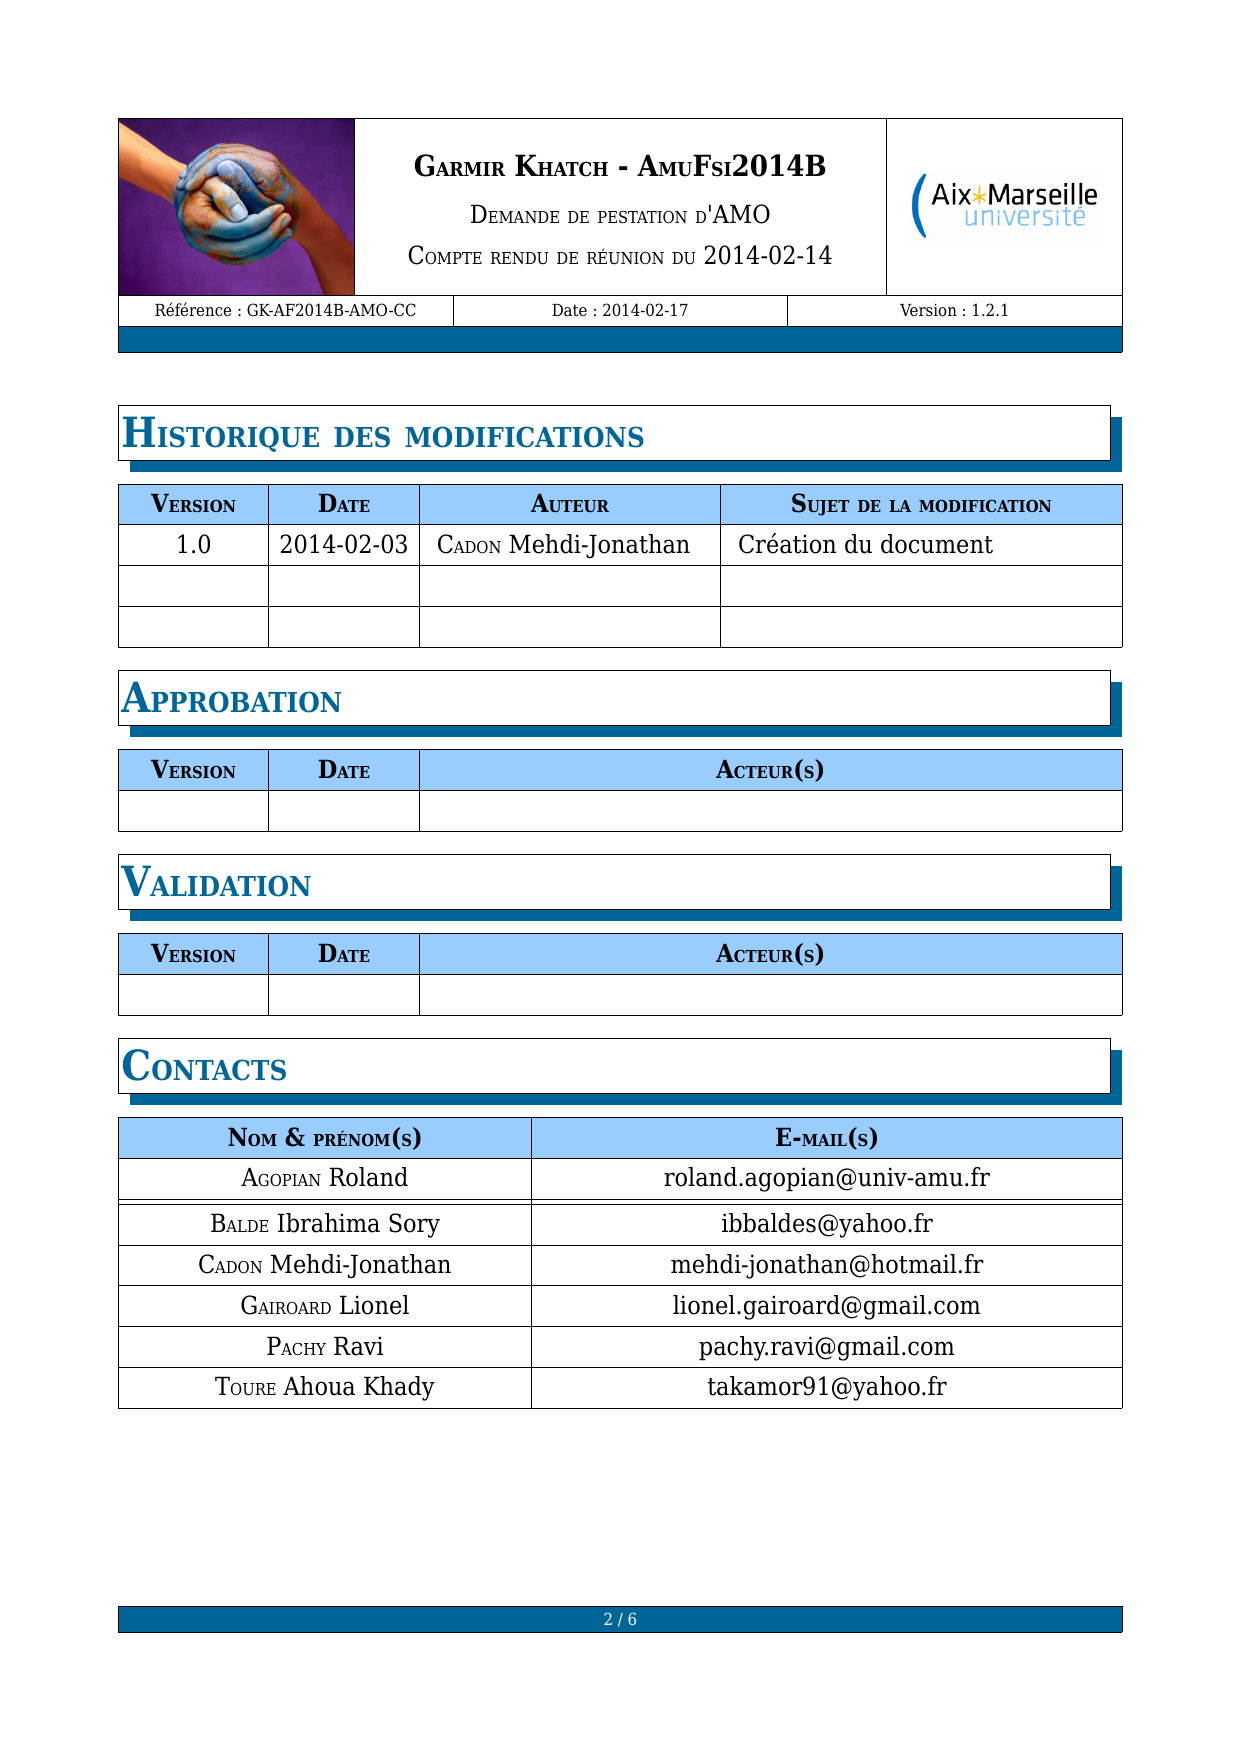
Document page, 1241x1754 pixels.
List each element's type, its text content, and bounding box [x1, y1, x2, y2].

table_cell [420, 975, 1122, 1014]
table_cell Cadon Mehdi-Jonathan [119, 1246, 531, 1285]
text Approbation [119, 671, 1110, 725]
text Contacts [119, 1039, 1110, 1093]
table_cell [119, 607, 268, 647]
table_header Version [119, 485, 268, 524]
table_cell Création du document [721, 525, 1122, 565]
table_cell [721, 607, 1122, 647]
table_header E-mail(s) [532, 1118, 1122, 1158]
text Historique des modifications [119, 406, 1110, 460]
table_header Version [119, 934, 268, 974]
table_cell mehdi-jonathan@hotmail.fr [532, 1246, 1122, 1285]
table_cell [269, 566, 419, 606]
table_cell Pachy Ravi [119, 1327, 531, 1367]
table_cell Agopian Roland [119, 1159, 531, 1198]
table_cell [532, 1200, 1122, 1204]
table_cell roland.agopian@univ-amu.fr [532, 1159, 1122, 1198]
table_cell [119, 975, 268, 1014]
table_cell [420, 791, 1122, 831]
table_cell takamor91@yahoo.fr [532, 1368, 1122, 1407]
table_cell pachy.ravi@gmail.com [532, 1327, 1122, 1367]
table_cell [119, 566, 268, 606]
table_cell [721, 566, 1122, 606]
table_cell [420, 607, 720, 647]
table_cell 2014-02-03 [269, 525, 419, 565]
picture [887, 126, 1122, 288]
text Validation [119, 855, 1110, 909]
table_cell [420, 566, 720, 606]
table_header Sujet de la modification [721, 485, 1122, 524]
table_header Auteur [420, 485, 720, 524]
picture [119, 119, 354, 295]
table_cell Gairoard Lionel [119, 1286, 531, 1326]
table_header Acteur(s) [420, 934, 1122, 974]
table_cell [269, 975, 419, 1014]
table_cell Toure Ahoua Khady [119, 1368, 531, 1407]
table_cell Cadon Mehdi-Jonathan [420, 525, 720, 565]
table_cell lionel.gairoard@gmail.com [532, 1286, 1122, 1326]
table_cell [119, 791, 268, 831]
table_header Date [269, 934, 419, 974]
table_cell Balde Ibrahima Sory [119, 1205, 531, 1244]
table_header Version [119, 750, 268, 790]
table_header Date [269, 485, 419, 524]
table_cell [269, 791, 419, 831]
table_cell [119, 1200, 531, 1204]
table_header Date [269, 750, 419, 790]
table_header Acteur(s) [420, 750, 1122, 790]
table_cell ibbaldes@yahoo.fr [532, 1205, 1122, 1244]
table_cell [269, 607, 419, 647]
table_header Nom & prénom(s) [119, 1118, 531, 1158]
table_cell 1.0 [119, 525, 268, 565]
